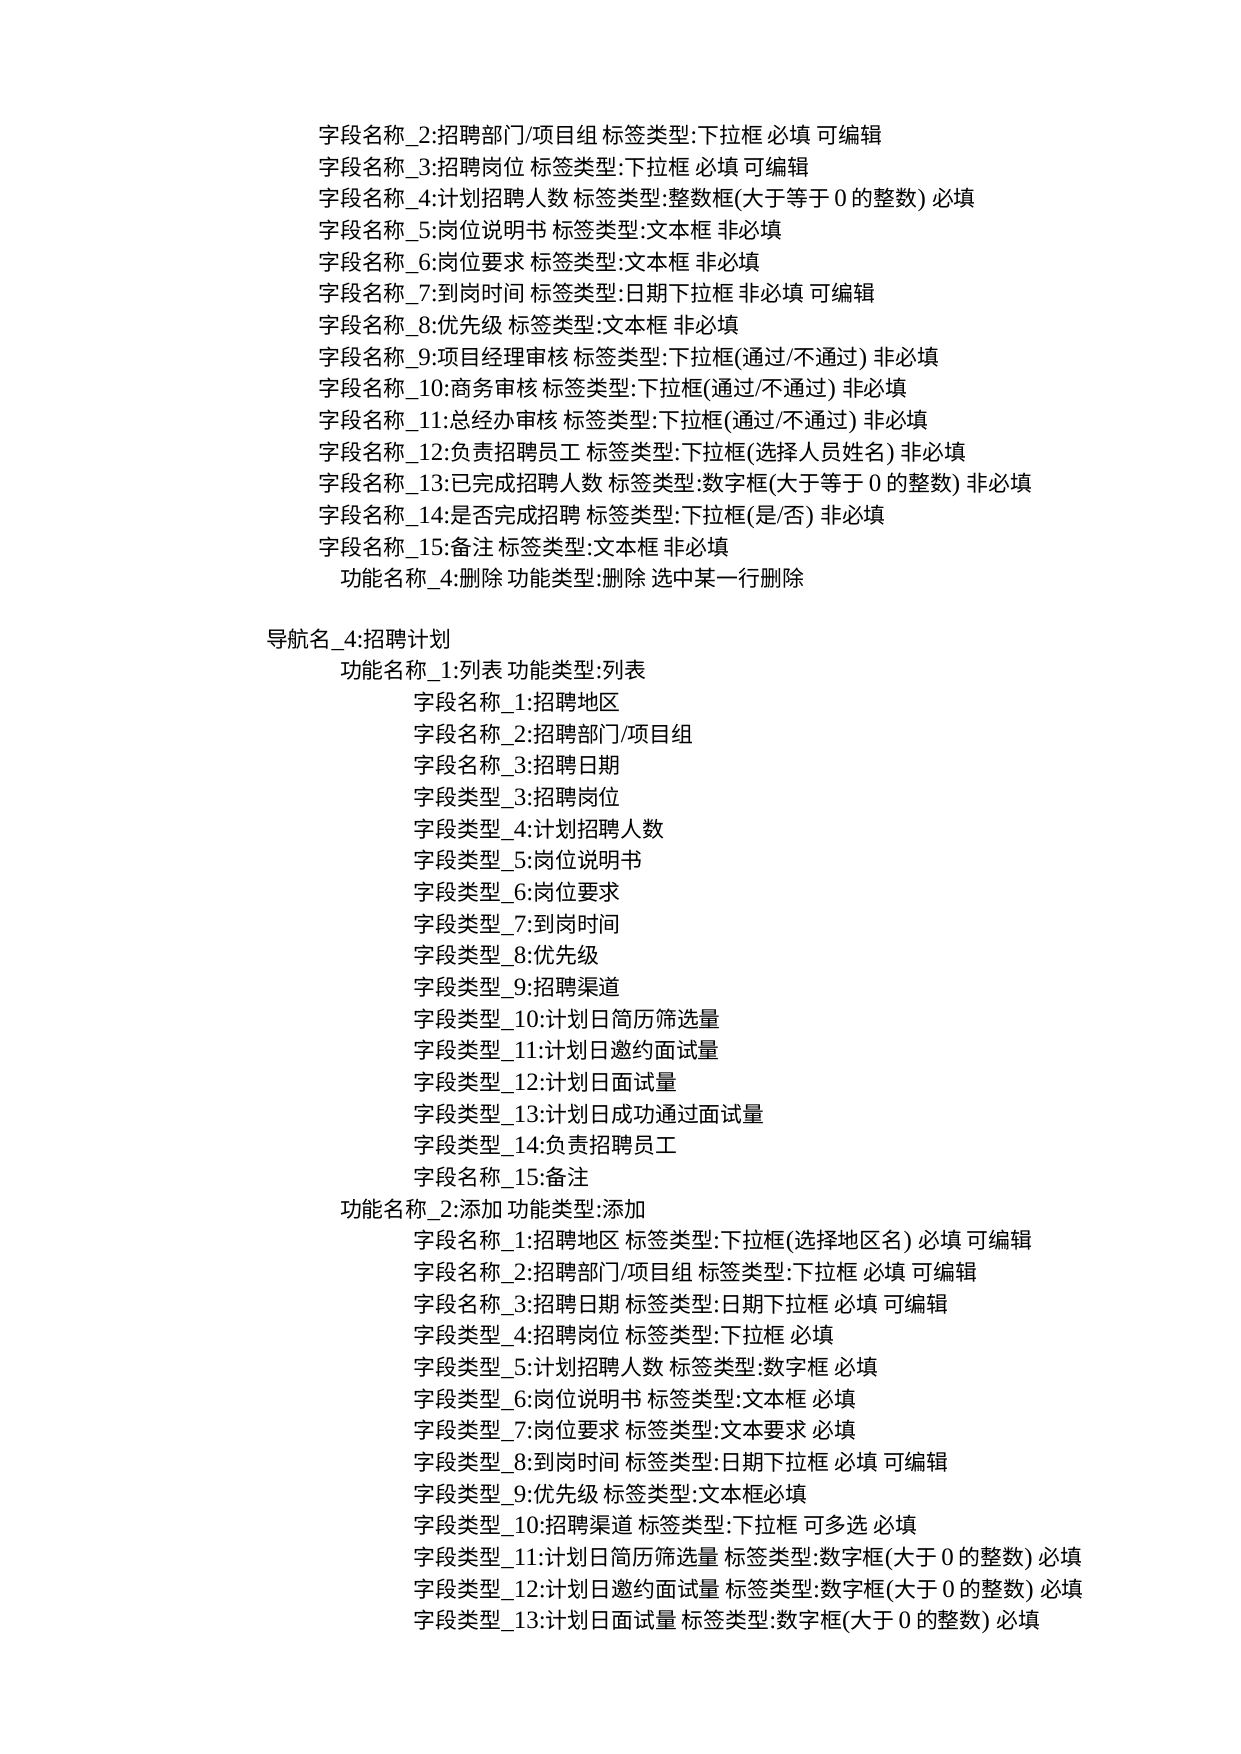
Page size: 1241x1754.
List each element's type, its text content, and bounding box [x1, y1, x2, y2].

text 字段名称_8:优先级 标签类型:文本框 非必填 [118, 308, 1122, 340]
text 字段类型_9:招聘渠道 [118, 970, 1122, 1002]
text 字段名称_4:计划招聘人数 标签类型:整数框(大于等于0的整数) 必填 [118, 181, 1122, 213]
text 字段类型_13:计划日成功通过面试量 [118, 1097, 1122, 1128]
text 导航名_4:招聘计划 [118, 622, 1122, 653]
text 字段名称_5:岗位说明书 标签类型:文本框 非必填 [118, 213, 1122, 245]
text 字段名称_15:备注 标签类型:文本框 非必填 [118, 530, 1122, 561]
text 字段类型_8:优先级 [118, 938, 1122, 970]
text 字段类型_12:计划日邀约面试量 标签类型:数字框(大于0的整数) 必填 [118, 1572, 1122, 1603]
text 字段名称_3:招聘日期 标签类型:日期下拉框 必填 可编辑 [118, 1287, 1122, 1318]
text 功能名称_1:列表 功能类型:列表 [118, 653, 1122, 685]
text 字段类型_7:到岗时间 [118, 907, 1122, 938]
text 字段类型_5:计划招聘人数 标签类型:数字框 必填 [118, 1350, 1122, 1382]
text 字段名称_2:招聘部门/项目组 标签类型:下拉框 必填 可编辑 [118, 118, 1122, 150]
text 字段名称_6:岗位要求 标签类型:文本框 非必填 [118, 245, 1122, 276]
text 字段类型_11:计划日简历筛选量 标签类型:数字框(大于0的整数) 必填 [118, 1540, 1122, 1572]
text 字段名称_3:招聘岗位 标签类型:下拉框 必填 可编辑 [118, 150, 1122, 181]
text 字段名称_10:商务审核 标签类型:下拉框(通过/不通过) 非必填 [118, 371, 1122, 403]
text 功能名称_4:删除 功能类型:删除 选中某一行删除 [118, 561, 1122, 593]
text 字段名称_11:总经办审核 标签类型:下拉框(通过/不通过) 非必填 [118, 403, 1122, 435]
text 字段类型_12:计划日面试量 [118, 1065, 1122, 1097]
text 字段名称_3:招聘日期 [118, 748, 1122, 780]
text 字段类型_13:计划日面试量 标签类型:数字框(大于0的整数) 必填 [118, 1603, 1122, 1635]
text 字段类型_6:岗位说明书 标签类型:文本框 必填 [118, 1382, 1122, 1413]
text 字段名称_2:招聘部门/项目组 标签类型:下拉框 必填 可编辑 [118, 1255, 1122, 1287]
text 字段名称_13:已完成招聘人数 标签类型:数字框(大于等于0的整数) 非必填 [118, 466, 1122, 498]
text 字段类型_3:招聘岗位 [118, 780, 1122, 812]
text 字段类型_4:计划招聘人数 [118, 812, 1122, 843]
text 字段名称_1:招聘地区 标签类型:下拉框(选择地区名) 必填 可编辑 [118, 1223, 1122, 1255]
text 字段类型_11:计划日邀约面试量 [118, 1033, 1122, 1065]
text 字段类型_8:到岗时间 标签类型:日期下拉框 必填 可编辑 [118, 1445, 1122, 1477]
text 字段名称_2:招聘部门/项目组 [118, 717, 1122, 748]
text 字段名称_9:项目经理审核 标签类型:下拉框(通过/不通过) 非必填 [118, 340, 1122, 371]
text 字段名称_7:到岗时间 标签类型:日期下拉框 非必填 可编辑 [118, 276, 1122, 308]
text 字段类型_14:负责招聘员工 [118, 1128, 1122, 1160]
text 字段类型_7:岗位要求 标签类型:文本要求 必填 [118, 1413, 1122, 1445]
text 字段类型_10:计划日简历筛选量 [118, 1002, 1122, 1033]
text 字段名称_12:负责招聘员工 标签类型:下拉框(选择人员姓名) 非必填 [118, 435, 1122, 466]
text 字段类型_4:招聘岗位 标签类型:下拉框 必填 [118, 1318, 1122, 1350]
text 字段类型_6:岗位要求 [118, 875, 1122, 907]
text 字段类型_9:优先级 标签类型:文本框必填 [118, 1477, 1122, 1508]
text 字段类型_10:招聘渠道 标签类型:下拉框 可多选 必填 [118, 1508, 1122, 1540]
text 字段名称_1:招聘地区 [118, 685, 1122, 717]
text 功能名称_2:添加 功能类型:添加 [118, 1192, 1122, 1223]
text 字段类型_5:岗位说明书 [118, 843, 1122, 875]
text 字段名称_14:是否完成招聘 标签类型:下拉框(是/否) 非必填 [118, 498, 1122, 530]
text 字段名称_15:备注 [118, 1160, 1122, 1192]
